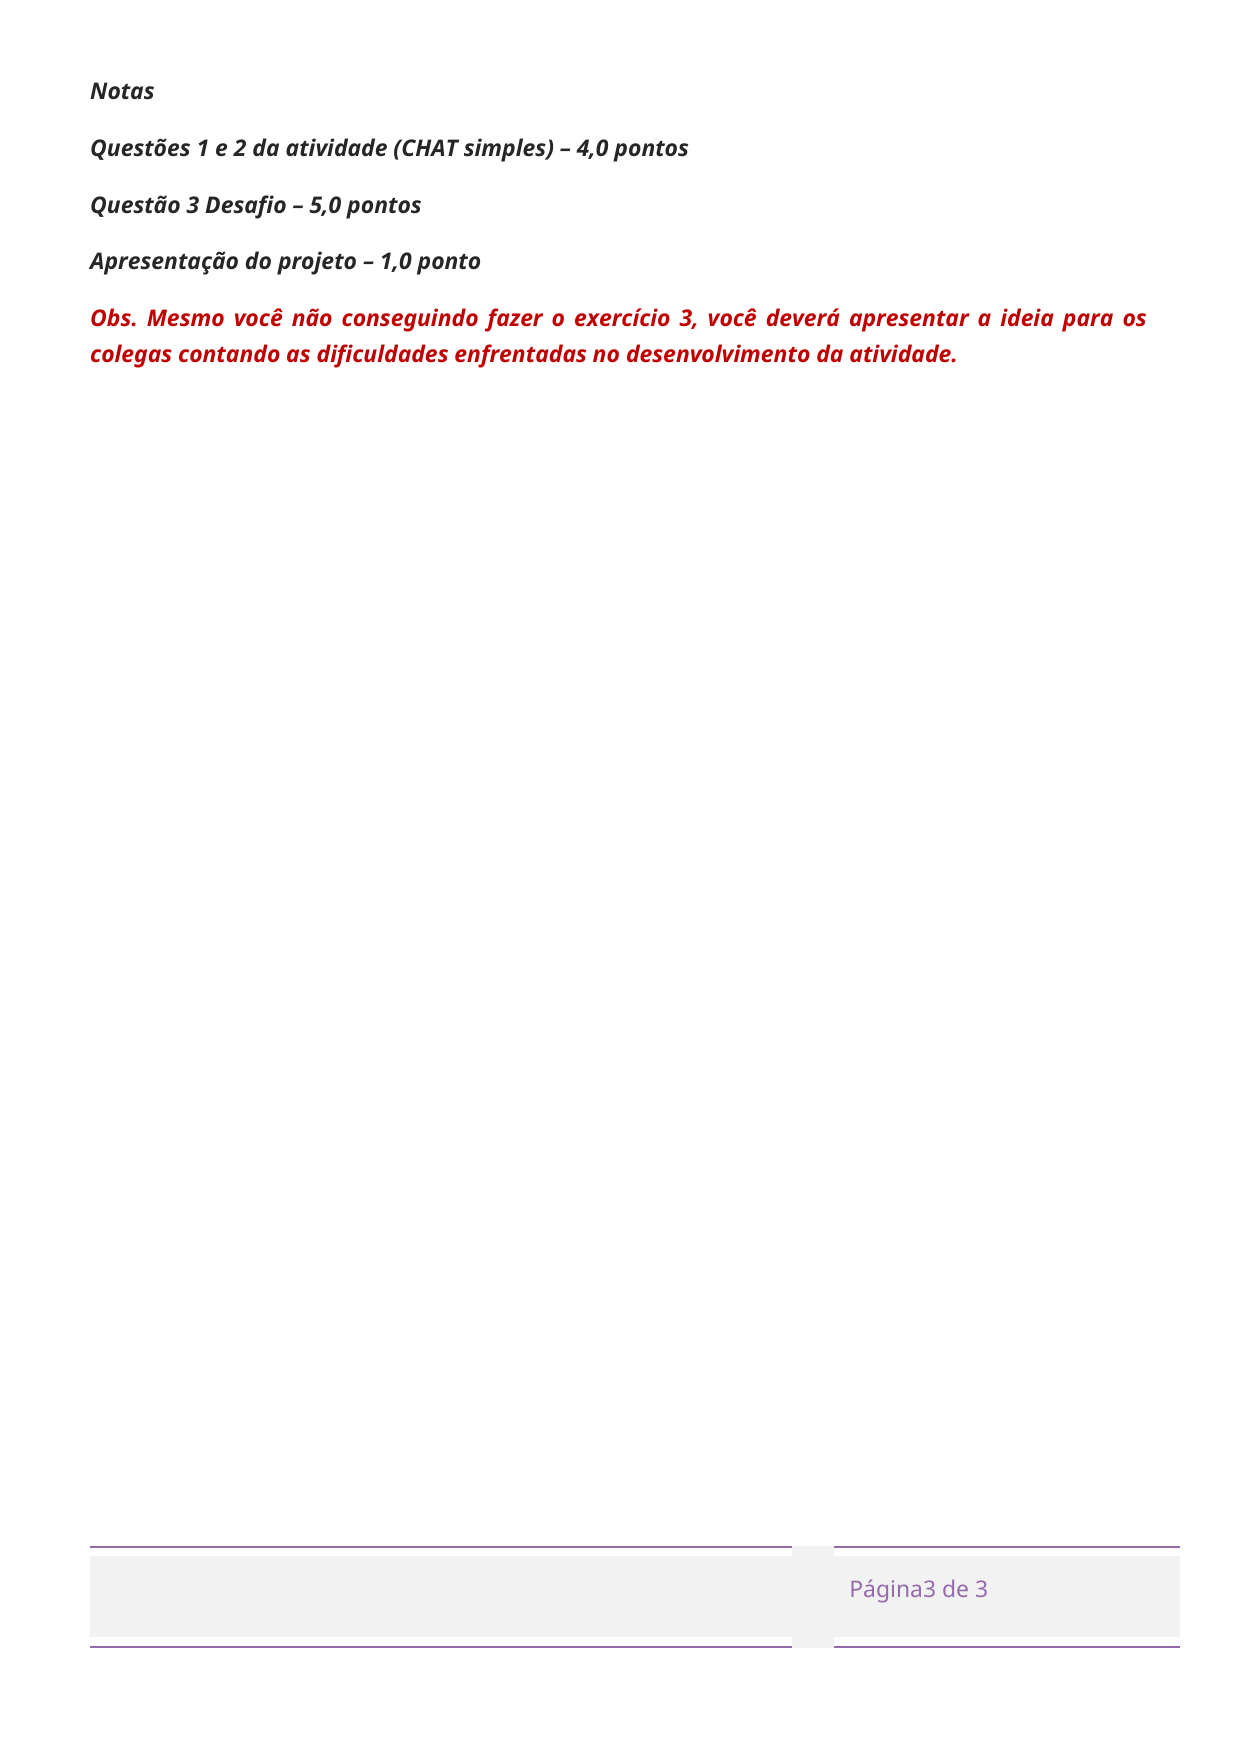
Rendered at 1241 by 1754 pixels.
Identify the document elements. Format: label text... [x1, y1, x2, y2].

text Questão 3 Desafio – 5,0 pontos [90, 188, 1150, 220]
text Obs. Mesmo você não conseguindo fazer o exercício 3, você deverá apresentar a ideia para os colegas contando as dificuldades enfrentadas no desenvolvimento da atividade. [90, 302, 1150, 369]
text Questões 1 e 2 da atividade (CHAT simples) – 4,0 pontos [90, 132, 1150, 163]
text Notas [90, 75, 1150, 106]
text Apresentação do projeto – 1,0 ponto [90, 245, 1150, 277]
